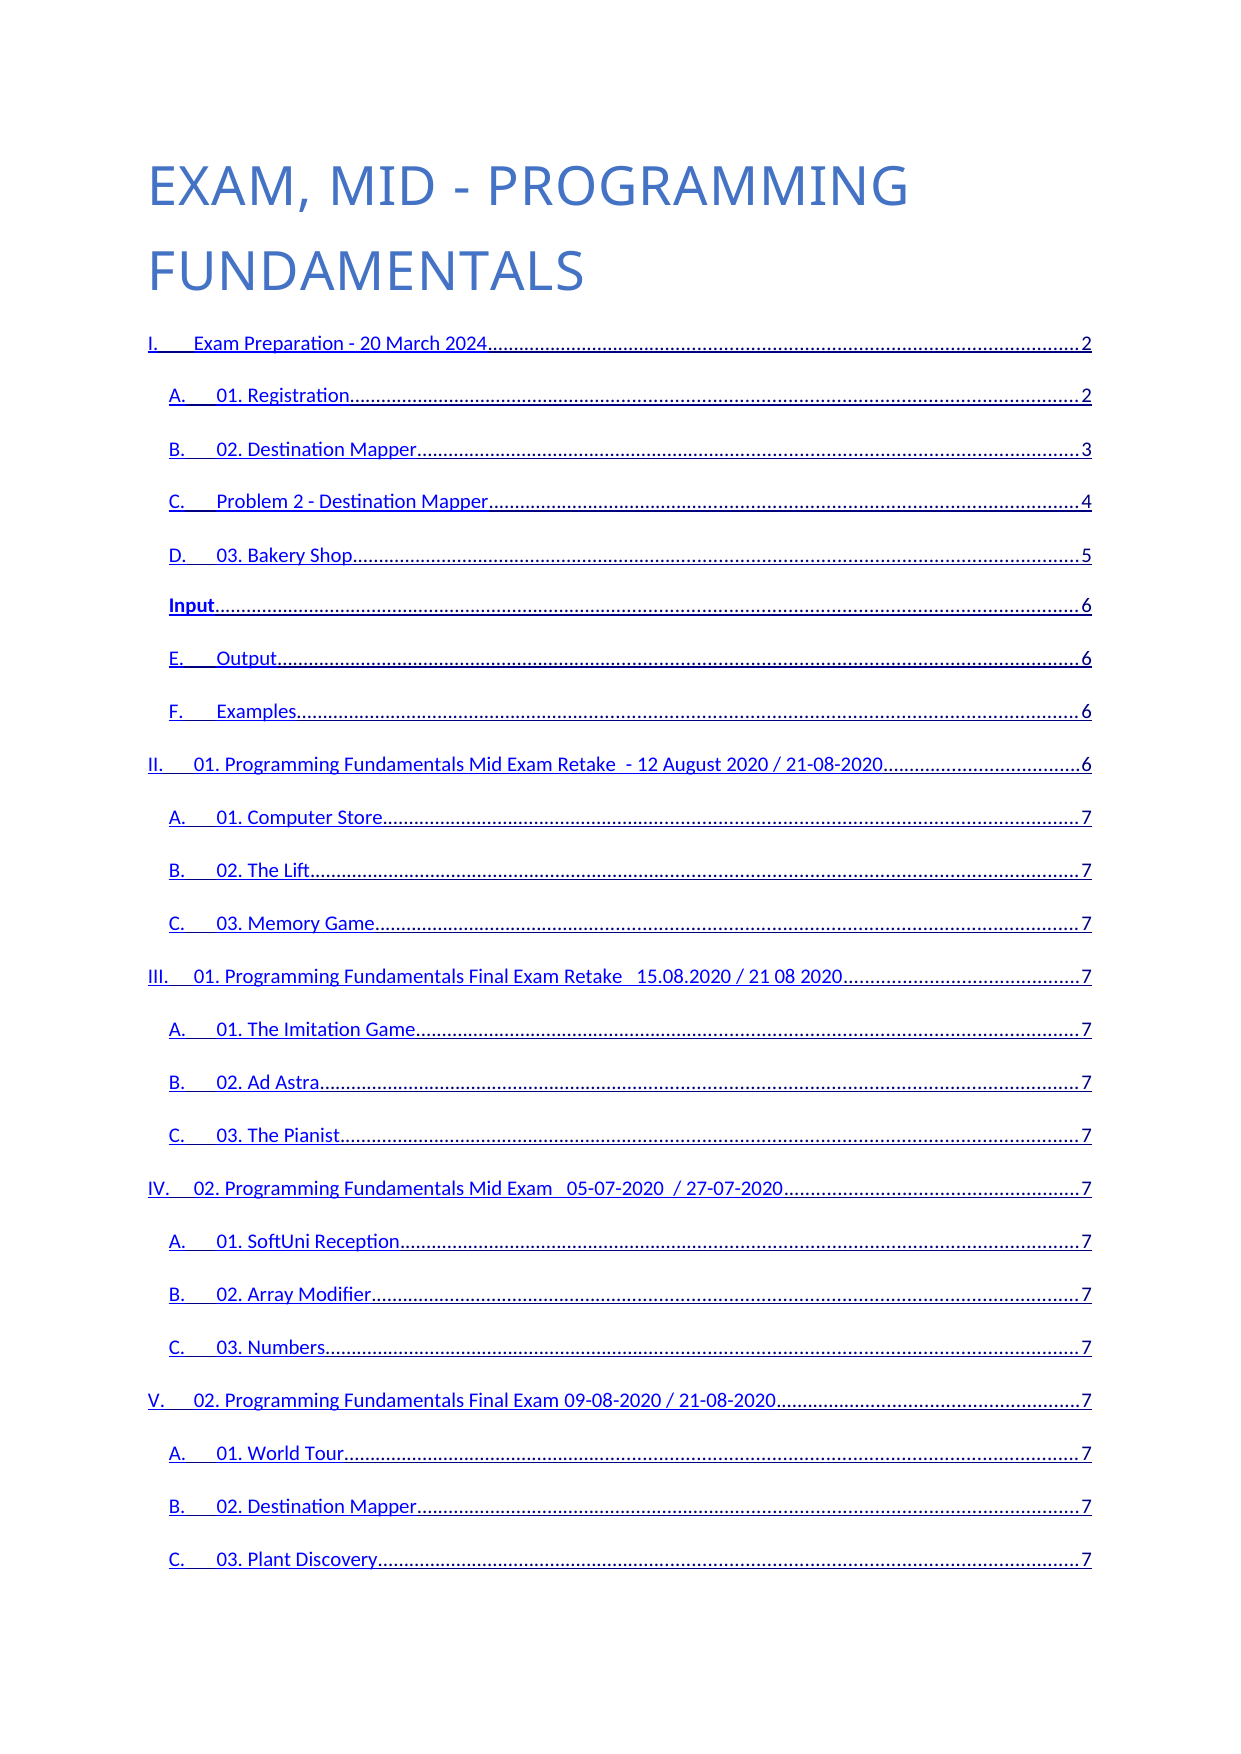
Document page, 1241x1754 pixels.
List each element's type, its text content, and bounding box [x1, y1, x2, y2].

text A. 01. Computer Store 7 [168, 802, 1093, 830]
text Input 6 [168, 593, 1093, 618]
text C. 03. Memory Game 7 [168, 908, 1093, 936]
text I. Exam Preparation - 20 March 2024 2 [148, 328, 1093, 356]
text E. Output 6 [168, 643, 1093, 671]
text III. 01. Programming Fundamentals Final Exam Retake 15.08.2020 / 21 08 2020 7 [148, 961, 1093, 989]
text B. 02. The Lift 7 [168, 855, 1093, 883]
text C. Problem 2 - Destination Mapper 4 [168, 487, 1093, 515]
text B. 02. Destination Mapper 7 [168, 1491, 1093, 1519]
text B. 02. Destination Mapper 3 [168, 434, 1093, 462]
title Exam, Mid - Programming Fundamentals [148, 148, 1093, 306]
text C. 03. Plant Discovery 7 [168, 1544, 1093, 1572]
text A. 01. The Imitation Game 7 [168, 1014, 1093, 1042]
text B. 02. Ad Astra 7 [168, 1067, 1093, 1095]
text II. 01. Programming Fundamentals Mid Exam Retake - 12 August 2020 / 21-08-2020 6 [148, 749, 1093, 777]
text F. Examples 6 [168, 696, 1093, 724]
text C. 03. Numbers 7 [168, 1332, 1093, 1360]
text A. 01. Registration 2 [168, 381, 1093, 409]
text C. 03. The Pianist 7 [168, 1120, 1093, 1148]
text V. 02. Programming Fundamentals Final Exam 09-08-2020 / 21-08-2020 7 [148, 1385, 1093, 1413]
text IV. 02. Programming Fundamentals Mid Exam 05-07-2020 / 27-07-2020 7 [148, 1173, 1093, 1201]
text D. 03. Bakery Shop 5 [168, 540, 1093, 568]
text A. 01. World Tour 7 [168, 1438, 1093, 1466]
text A. 01. SoftUni Reception 7 [168, 1226, 1093, 1254]
text B. 02. Array Modifier 7 [168, 1279, 1093, 1307]
